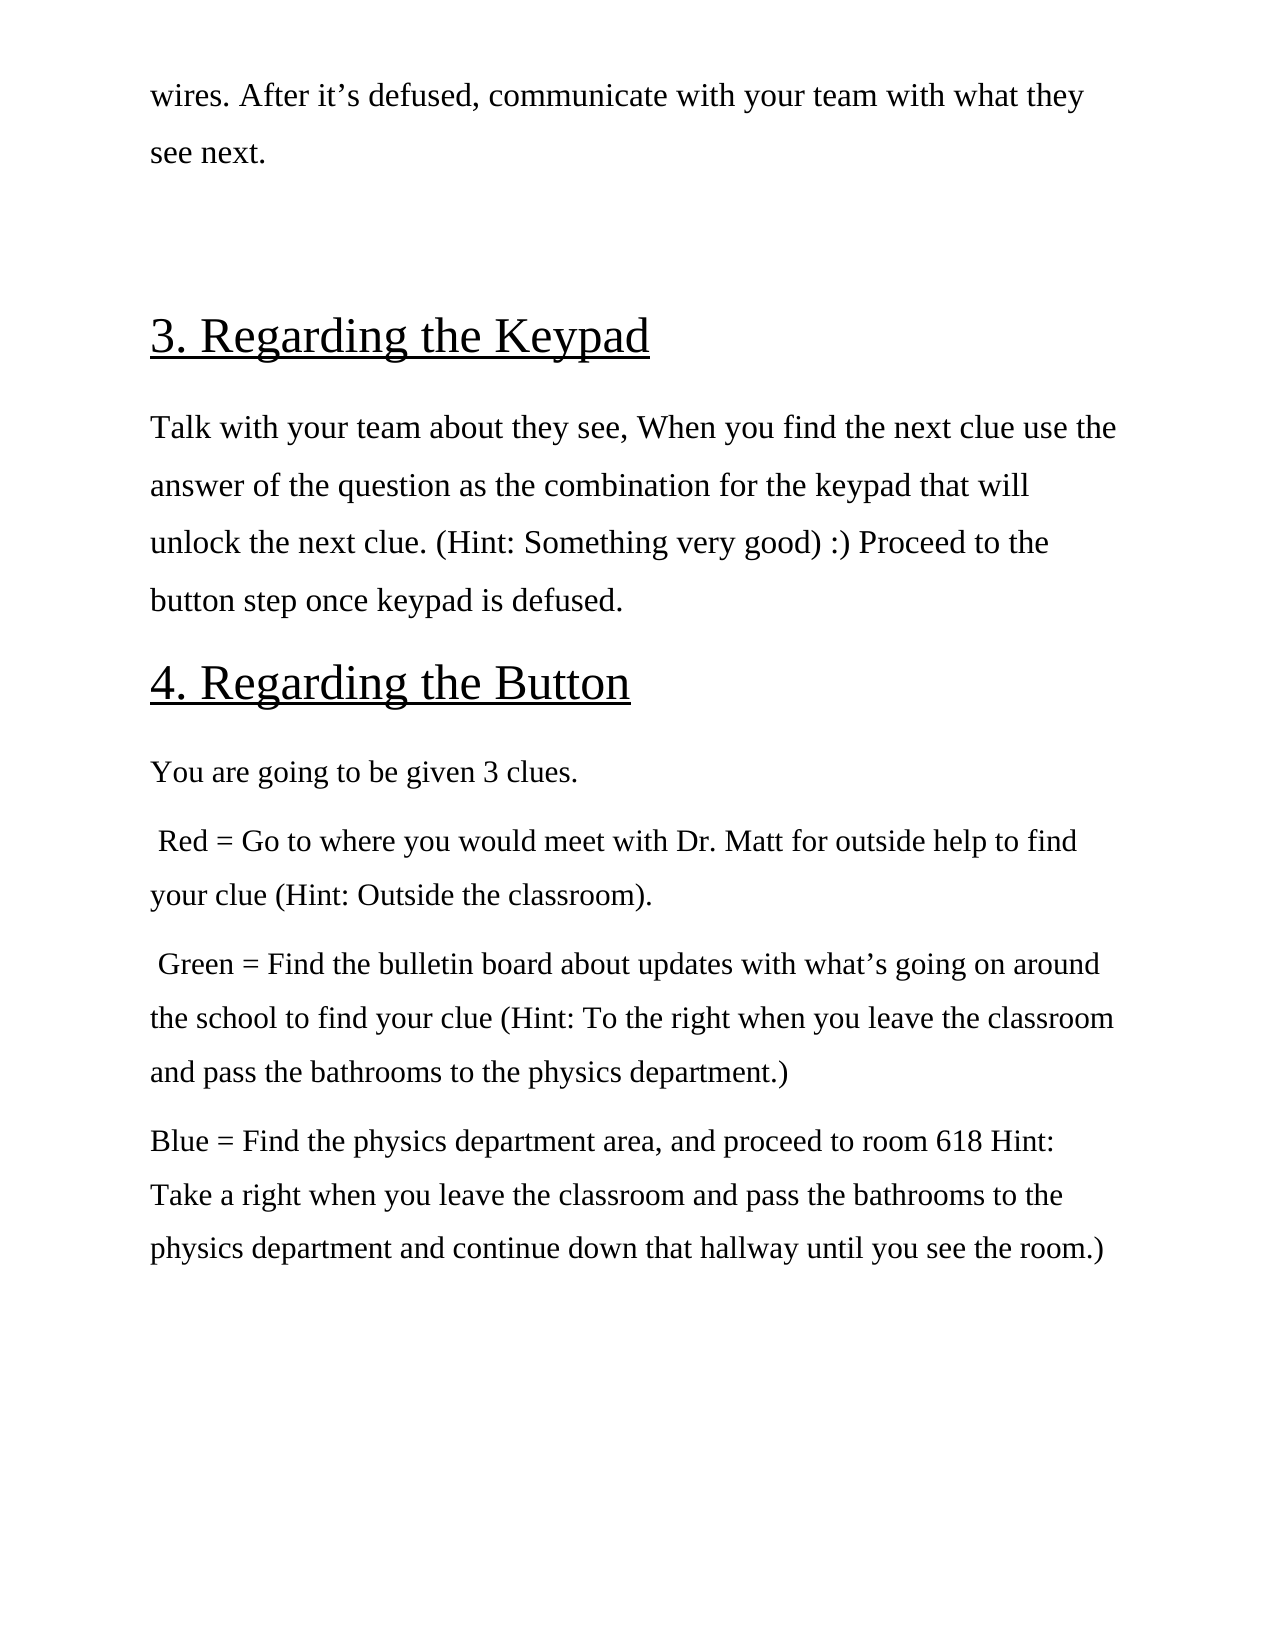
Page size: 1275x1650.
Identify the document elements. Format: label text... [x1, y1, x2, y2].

text Green = Find the bulletin board about updates with what’s going on around the school to find your clue (Hint: To the right when you leave the classroom and pass the bathrooms to the physics department.) [150, 945, 1125, 1089]
text You are going to be given 3 clues. [150, 754, 1125, 790]
text 3. Regarding the Keypad [150, 306, 1125, 364]
text Talk with your team about they see, When you find the next clue use the answer of the question as the combination for the keypad that will unlock the next clue. (Hint: Something very good) :) Proceed to the button step once keypad is defused. [150, 407, 1125, 618]
text Blue = Find the physics department area, and proceed to room 618 Hint: Take a right when you leave the classroom and pass the bathrooms to the physics department and continue down that hallway until you see the room.) [150, 1122, 1125, 1266]
text wires. After it’s defused, communicate with your team with what they see next. [150, 75, 1125, 171]
text Red = Go to where you would meet with Dr. Matt for outside help to find your clue (Hint: Outside the classroom). [150, 823, 1125, 912]
text 4. Regarding the Button [150, 652, 1125, 710]
